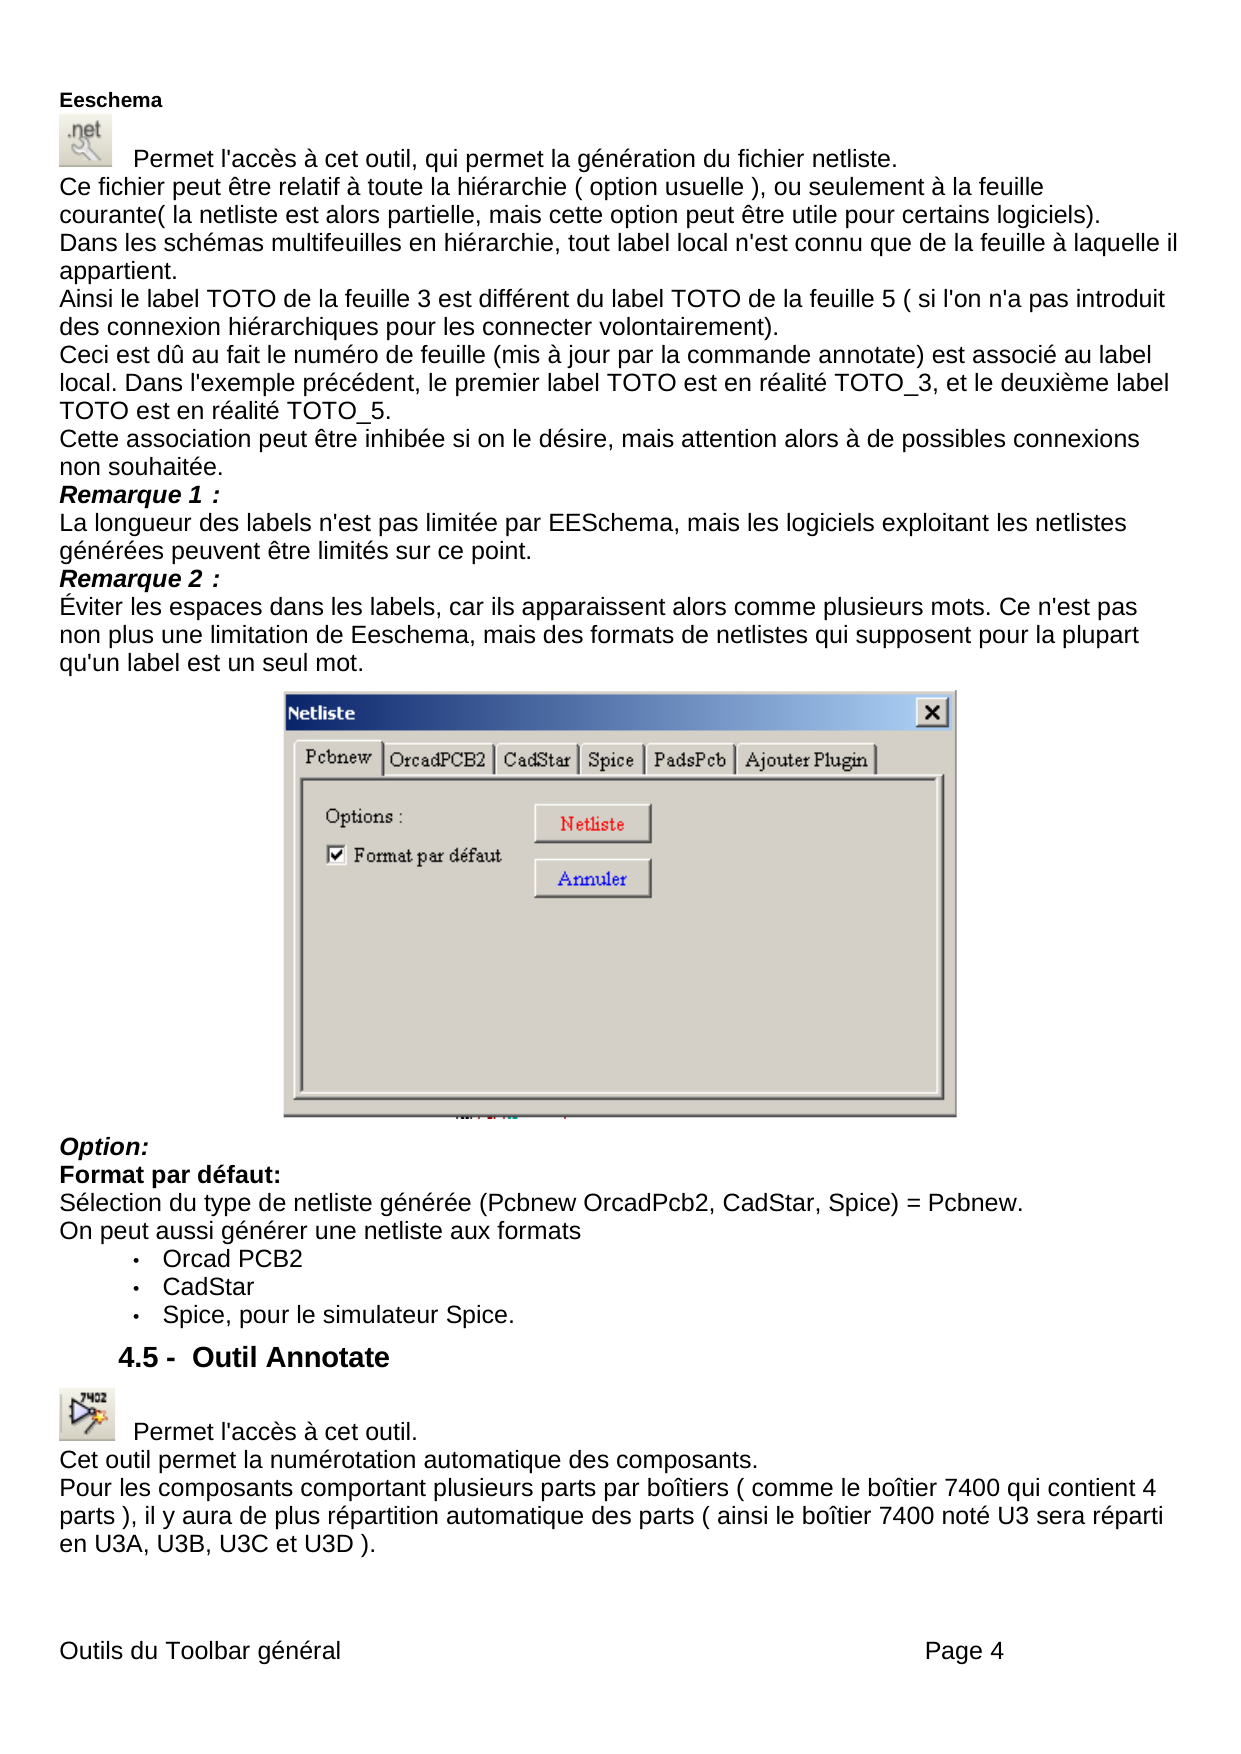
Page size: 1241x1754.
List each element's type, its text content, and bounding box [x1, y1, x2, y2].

text Ceci est dû au fait le numéro de feuille (mis à jour par la commande annotate) est associé au label local. Dans l'exemple précédent, le premier label TOTO est en réalité TOTO_3, et le deuxième label TOTO est en réalité TOTO_5. [59, 341, 1181, 425]
list Spice, pour le simulateur Spice. [133, 1301, 1181, 1329]
text Cet outil permet la numérotation automatique des composants. [59, 1446, 1181, 1474]
text Dans les schémas multifeuilles en hiérarchie, tout label local n'est connu que de la feuille à laquelle il appartient. [59, 228, 1181, 284]
text Permet l'accès à cet outil, qui permet la génération du fichier netliste. [59, 112, 1181, 172]
text Option: [59, 1133, 1181, 1161]
text Pour les composants comportant plusieurs parts par boîtiers ( comme le boîtier 7400 qui contient 4 parts ), il y aura de plus répartition automatique des parts ( ainsi le boîtier 7400 noté U3 sera réparti en U3A, U3B, U3C et U3D ). [59, 1474, 1181, 1558]
subtitle Outil Annotate [118, 1341, 1181, 1374]
text Sélection du type de netliste générée (Pcbnew OrcadPcb2, CadStar, Spice) = Pcbnew. [59, 1189, 1181, 1217]
text Permet l'accès à cet outil. [59, 1386, 1181, 1446]
list Orcad PCB2 [133, 1245, 1181, 1273]
text Format par défaut: [59, 1161, 1181, 1189]
text Remarque 2 : [59, 565, 1181, 593]
picture [59, 112, 113, 167]
picture [59, 1385, 116, 1441]
text On peut aussi générer une netliste aux formats [59, 1217, 1181, 1245]
list CadStar [133, 1273, 1181, 1301]
text Cette association peut être inhibée si on le désire, mais attention alors à de possibles connexions non souhaitée. [59, 425, 1181, 481]
text Éviter les espaces dans les labels, car ils apparaissent alors comme plusieurs mots. Ce n'est pas non plus une limitation de Eeschema, mais des formats de netlistes qui supposent pour la plupart qu'un label est un seul mot. [59, 593, 1181, 677]
picture [283, 690, 957, 1119]
text Remarque 1 : [59, 481, 1181, 509]
text Ainsi le label TOTO de la feuille 3 est différent du label TOTO de la feuille 5 ( si l'on n'a pas introduit des connexion hiérarchiques pour les connecter volontairement). [59, 284, 1181, 341]
text La longueur des labels n'est pas limitée par EESchema, mais les logiciels exploitant les netlistes générées peuvent être limités sur ce point. [59, 509, 1181, 565]
text Ce fichier peut être relatif à toute la hiérarchie ( option usuelle ), ou seulement à la feuille courante( la netliste est alors partielle, mais cette option peut être utile pour certains logiciels). [59, 172, 1181, 228]
